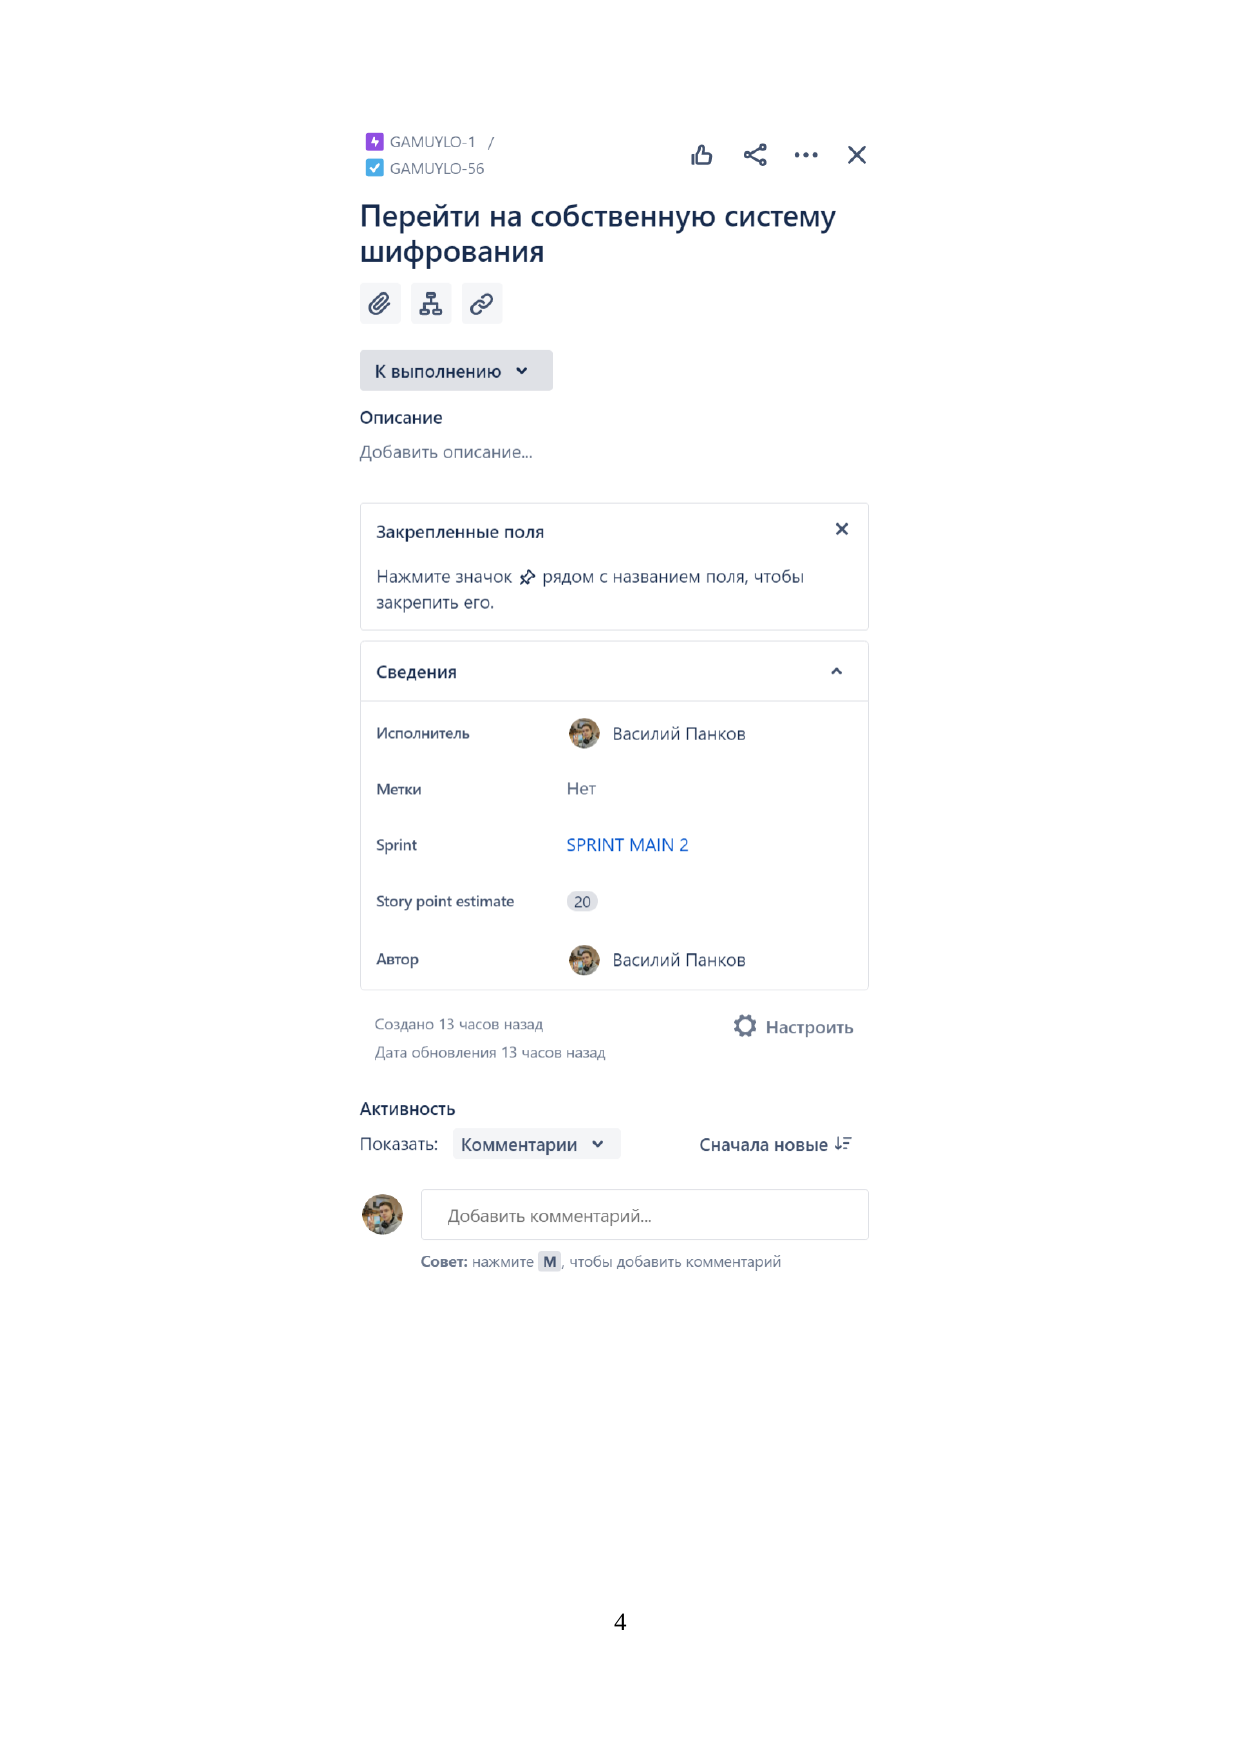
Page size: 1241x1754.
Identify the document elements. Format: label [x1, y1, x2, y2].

picture [347, 118, 893, 1300]
